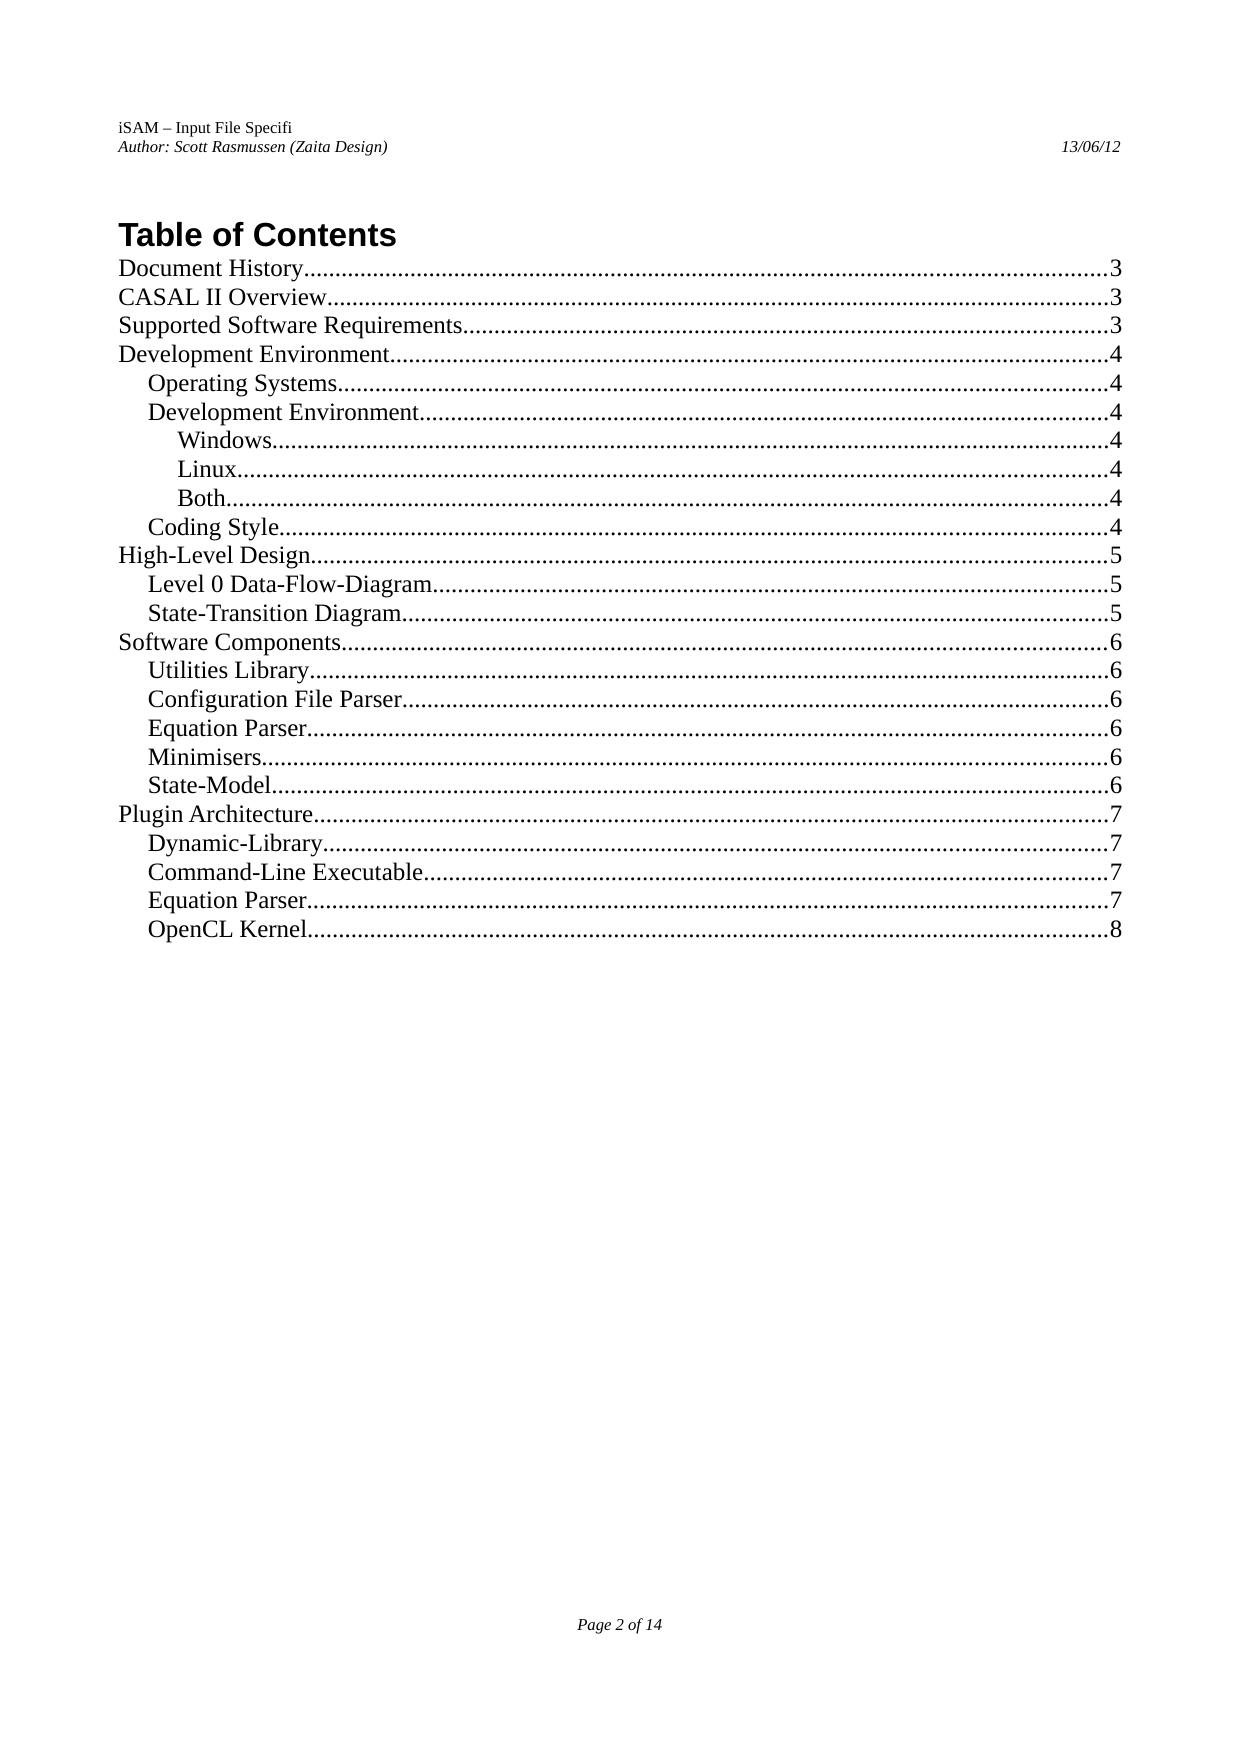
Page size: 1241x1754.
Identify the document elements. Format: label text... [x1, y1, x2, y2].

text Configuration File Parser 6 [148, 684, 1122, 713]
text Dynamic-Library 7 [148, 828, 1122, 857]
text State-Model 6 [148, 771, 1122, 799]
subtitle Table of Contents [118, 215, 1122, 253]
text Document History 3 [118, 253, 1122, 282]
text Operating Systems 4 [148, 368, 1122, 397]
text Development Environment 4 [148, 397, 1122, 426]
text Both 4 [177, 483, 1122, 512]
text Utilities Library 6 [148, 656, 1122, 684]
text Supported Software Requirements 3 [118, 311, 1122, 339]
text Plugin Architecture 7 [118, 799, 1122, 828]
text OpenCL Kernel 8 [148, 914, 1122, 943]
text Windows 4 [177, 426, 1122, 454]
text Coding Style 4 [148, 512, 1122, 541]
text High-Level Design 5 [118, 541, 1122, 569]
text Minimisers 6 [148, 742, 1122, 771]
text Level 0 Data-Flow-Diagram 5 [148, 569, 1122, 598]
text CASAL II Overview 3 [118, 282, 1122, 311]
text Development Environment 4 [118, 339, 1122, 368]
text Linux 4 [177, 454, 1122, 483]
text Command-Line Executable 7 [148, 857, 1122, 886]
text Equation Parser 6 [148, 713, 1122, 742]
text State-Transition Diagram 5 [148, 598, 1122, 627]
text Equation Parser 7 [148, 886, 1122, 914]
text Software Components 6 [118, 627, 1122, 656]
